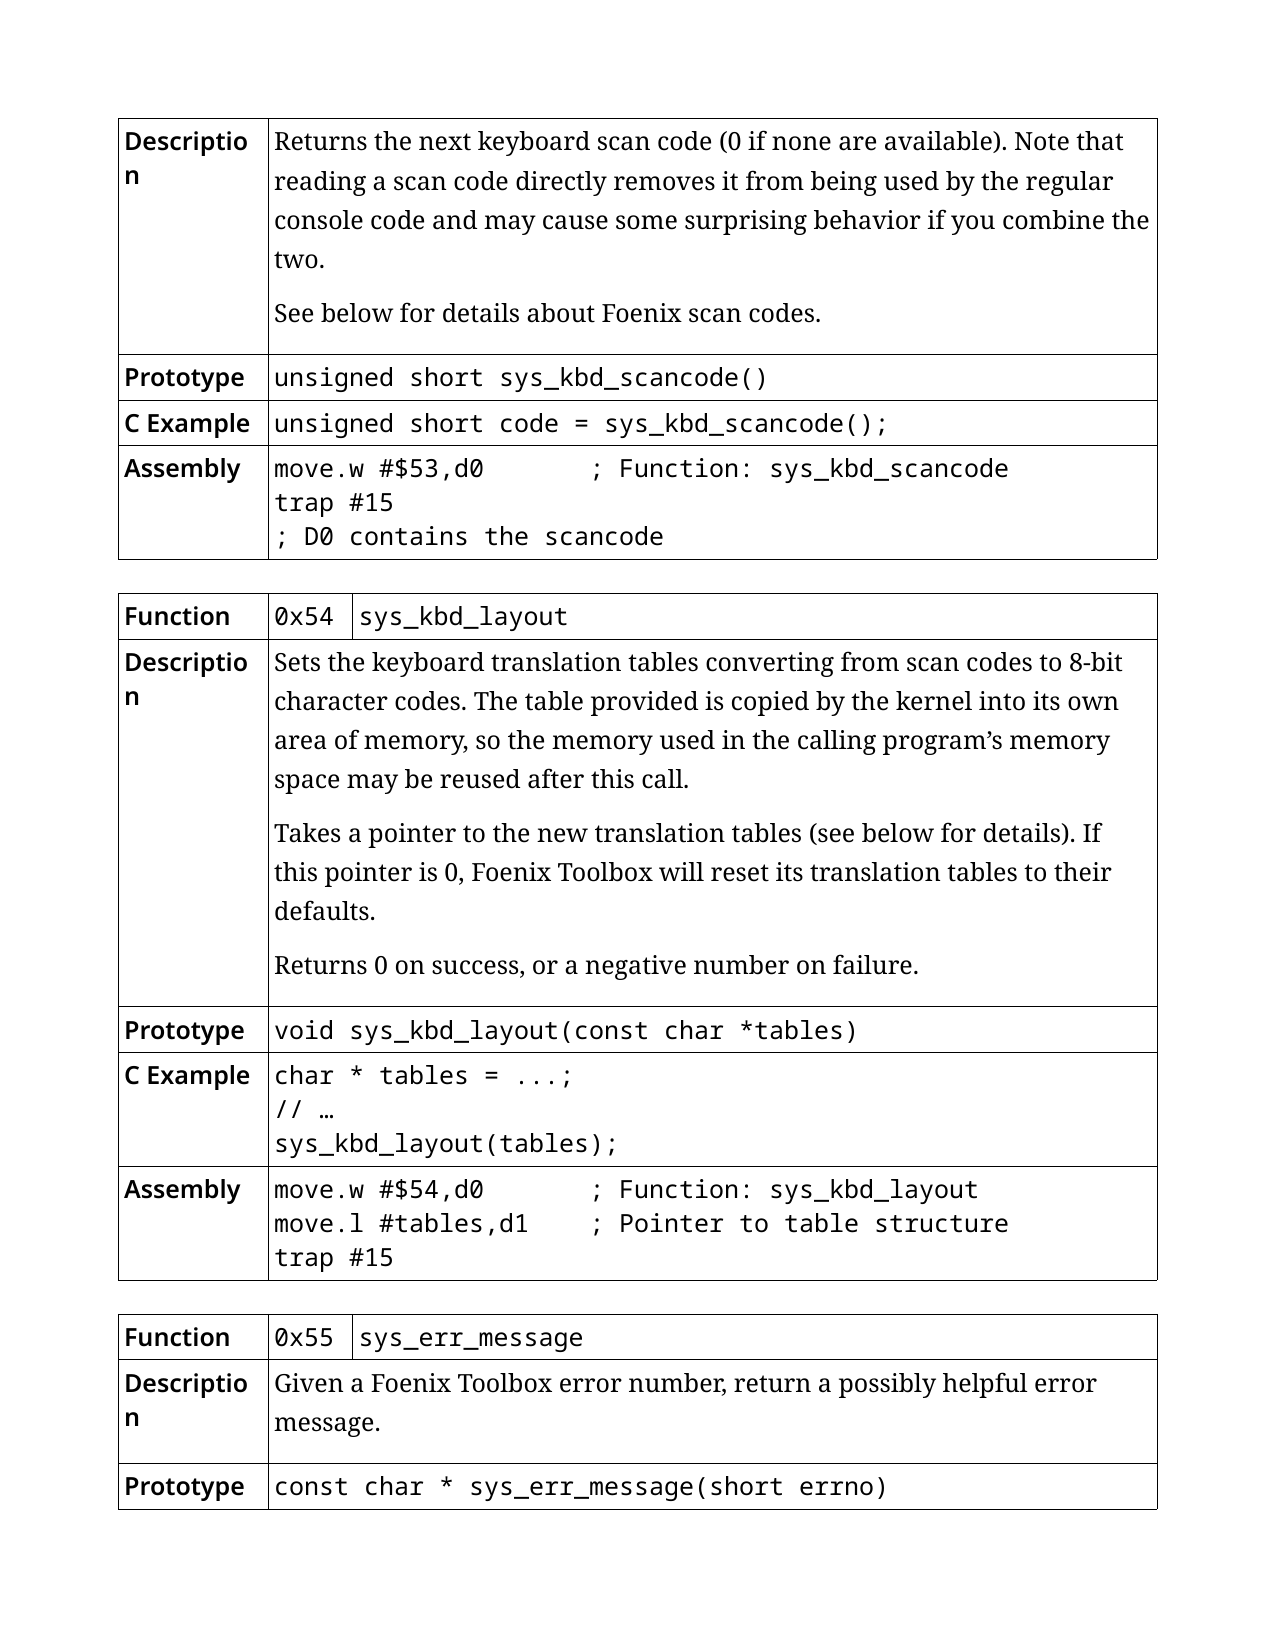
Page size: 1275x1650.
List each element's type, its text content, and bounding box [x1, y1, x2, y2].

table_cell Description [119, 1360, 268, 1463]
table_header sys_kbd_layout [353, 594, 1157, 639]
table_cell Assembly [119, 1167, 268, 1279]
table_cell move.w #$54,d0 ; Function: sys_kbd_layout move.l #tables,d1 ; Pointer to table structure trap #15 [269, 1167, 1157, 1279]
table_cell Assembly [119, 446, 268, 559]
table_cell C Example [119, 1053, 268, 1166]
table_cell Description [119, 640, 268, 1006]
table_header 0x54 [269, 594, 352, 639]
table_cell Prototype [119, 355, 268, 399]
table_cell Given a Foenix Toolbox error number, return a possibly helpful error message. [269, 1360, 1157, 1463]
table_cell Sets the keyboard translation tables converting from scan codes to 8-bit character codes. The table provided is copied by the kernel into its own area of memory, so the memory used in the calling program’s memory space may be reused after this call. Takes a pointer to the new translation tables (see below for details). If this pointer is 0, Foenix Toolbox will reset its translation tables to their defaults. Returns 0 on success, or a negative number on failure. [269, 640, 1157, 1006]
table_cell unsigned short sys_kbd_scancode() [269, 355, 1157, 399]
table_header Function [119, 1315, 268, 1359]
table_header Function [119, 594, 268, 639]
table_cell const char * sys_err_message(short errno) [269, 1464, 1157, 1509]
table_header 0x55 [269, 1315, 352, 1359]
table_cell Description [119, 119, 268, 354]
table_cell C Example [119, 401, 268, 445]
table_cell char * tables = ...; // … sys_kbd_layout(tables); [269, 1053, 1157, 1166]
table_cell void sys_kbd_layout(const char *tables) [269, 1007, 1157, 1052]
table_cell unsigned short code = sys_kbd_scancode(); [269, 401, 1157, 445]
table_cell move.w #$53,d0 ; Function: sys_kbd_scancode trap #15 ; D0 contains the scancode [269, 446, 1157, 559]
table_header sys_err_message [353, 1315, 1157, 1359]
table_cell Prototype [119, 1464, 268, 1509]
table_cell Returns the next keyboard scan code (0 if none are available). Note that reading a scan code directly removes it from being used by the regular console code and may cause some surprising behavior if you combine the two. See below for details about Foenix scan codes. [269, 119, 1157, 354]
table_cell Prototype [119, 1007, 268, 1052]
